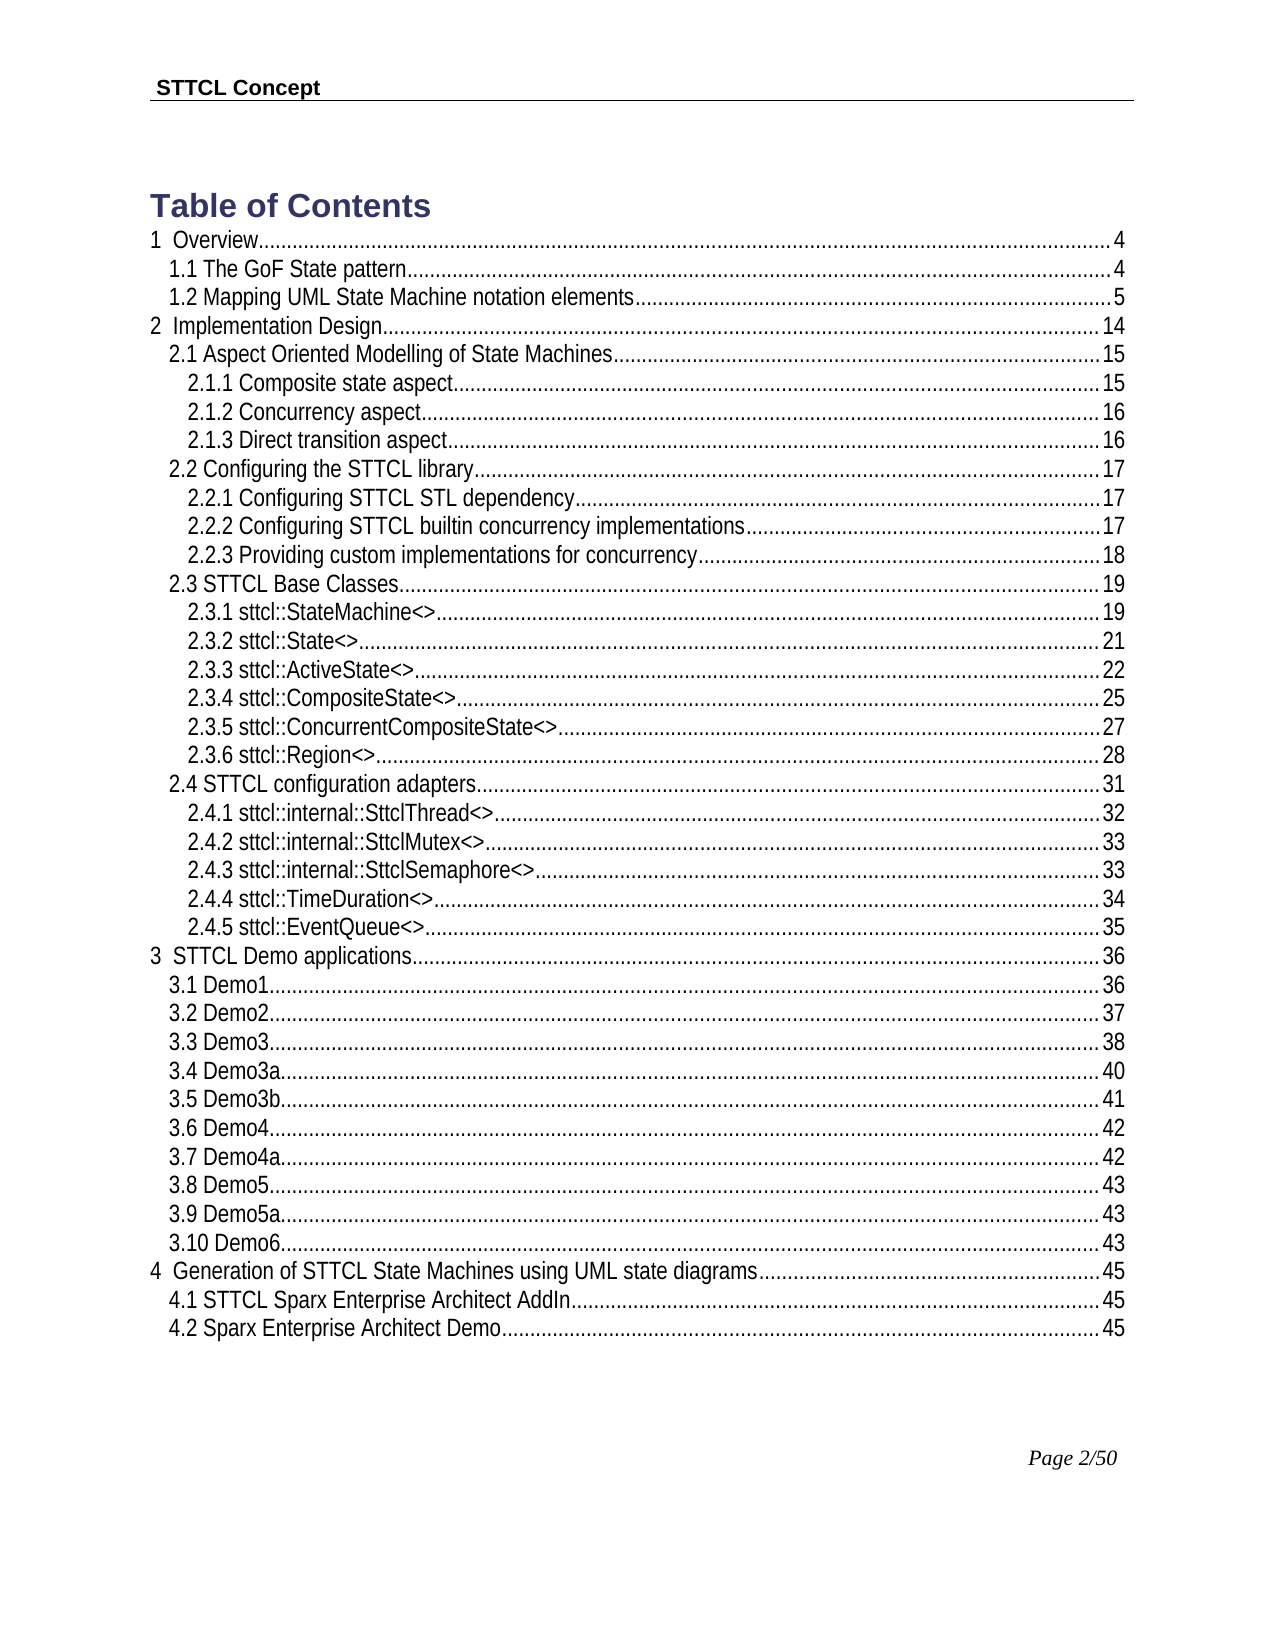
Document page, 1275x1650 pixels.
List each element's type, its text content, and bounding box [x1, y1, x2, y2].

text 2.1.1 Composite state aspect 15 [187, 368, 1125, 397]
text 3.7 Demo4a 42 [169, 1142, 1125, 1170]
text 3 STTCL Demo applications 36 [150, 941, 1125, 970]
text 3.8 Demo5 43 [169, 1170, 1125, 1199]
text 3.6 Demo4 42 [169, 1113, 1125, 1142]
text 2.4.5 sttcl::EventQueue<> 35 [187, 912, 1125, 941]
text 2.3.1 sttcl::StateMachine<> 19 [187, 597, 1125, 626]
text 2.4.1 sttcl::internal::SttclThread<> 32 [187, 798, 1125, 826]
text 2.3.3 sttcl::ActiveState<> 22 [187, 654, 1125, 683]
text 2.3.6 sttcl::Region<> 28 [187, 741, 1125, 769]
text 2 Implementation Design 14 [150, 311, 1125, 339]
text 4.2 Sparx Enterprise Architect Demo 45 [169, 1313, 1125, 1342]
text 3.2 Demo2 37 [169, 998, 1125, 1027]
text 2.1 Aspect Oriented Modelling of State Machines 15 [169, 339, 1125, 368]
text 2.2.2 Configuring STTCL builtin concurrency implementations 17 [187, 511, 1125, 540]
text 2.4 STTCL configuration adapters 31 [169, 769, 1125, 798]
text 2.3.5 sttcl::ConcurrentCompositeState<> 27 [187, 712, 1125, 741]
text 2.3 STTCL Base Classes 19 [169, 569, 1125, 597]
text 3.4 Demo3a 40 [169, 1056, 1125, 1084]
text 1.1 The GoF State pattern 4 [169, 253, 1125, 282]
text 2.1.2 Concurrency aspect 16 [187, 397, 1125, 425]
text 3.9 Demo5a 43 [169, 1199, 1125, 1227]
text 3.10 Demo6 43 [169, 1227, 1125, 1256]
text 2.4.2 sttcl::internal::SttclMutex<> 33 [187, 826, 1125, 855]
text 3.3 Demo3 38 [169, 1027, 1125, 1056]
text 3.5 Demo3b 41 [169, 1084, 1125, 1113]
text 1 Overview 4 [150, 225, 1125, 253]
text 2.2.1 Configuring STTCL STL dependency 17 [187, 483, 1125, 511]
text 2.3.2 sttcl::State<> 21 [187, 626, 1125, 654]
text 2.3.4 sttcl::CompositeState<> 25 [187, 683, 1125, 712]
subtitle Table of Contents [150, 186, 1125, 225]
text 2.4.4 sttcl::TimeDuration<> 34 [187, 884, 1125, 912]
text 2.1.3 Direct transition aspect 16 [187, 425, 1125, 454]
text 2.4.3 sttcl::internal::SttclSemaphore<> 33 [187, 855, 1125, 884]
text 2.2 Configuring the STTCL library 17 [169, 454, 1125, 483]
text 4.1 STTCL Sparx Enterprise Architect AddIn 45 [169, 1285, 1125, 1313]
text 3.1 Demo1 36 [169, 970, 1125, 998]
text 1.2 Mapping UML State Machine notation elements 5 [169, 282, 1125, 311]
text 2.2.3 Providing custom implementations for concurrency 18 [187, 540, 1125, 569]
text 4 Generation of STTCL State Machines using UML state diagrams 45 [150, 1256, 1125, 1285]
